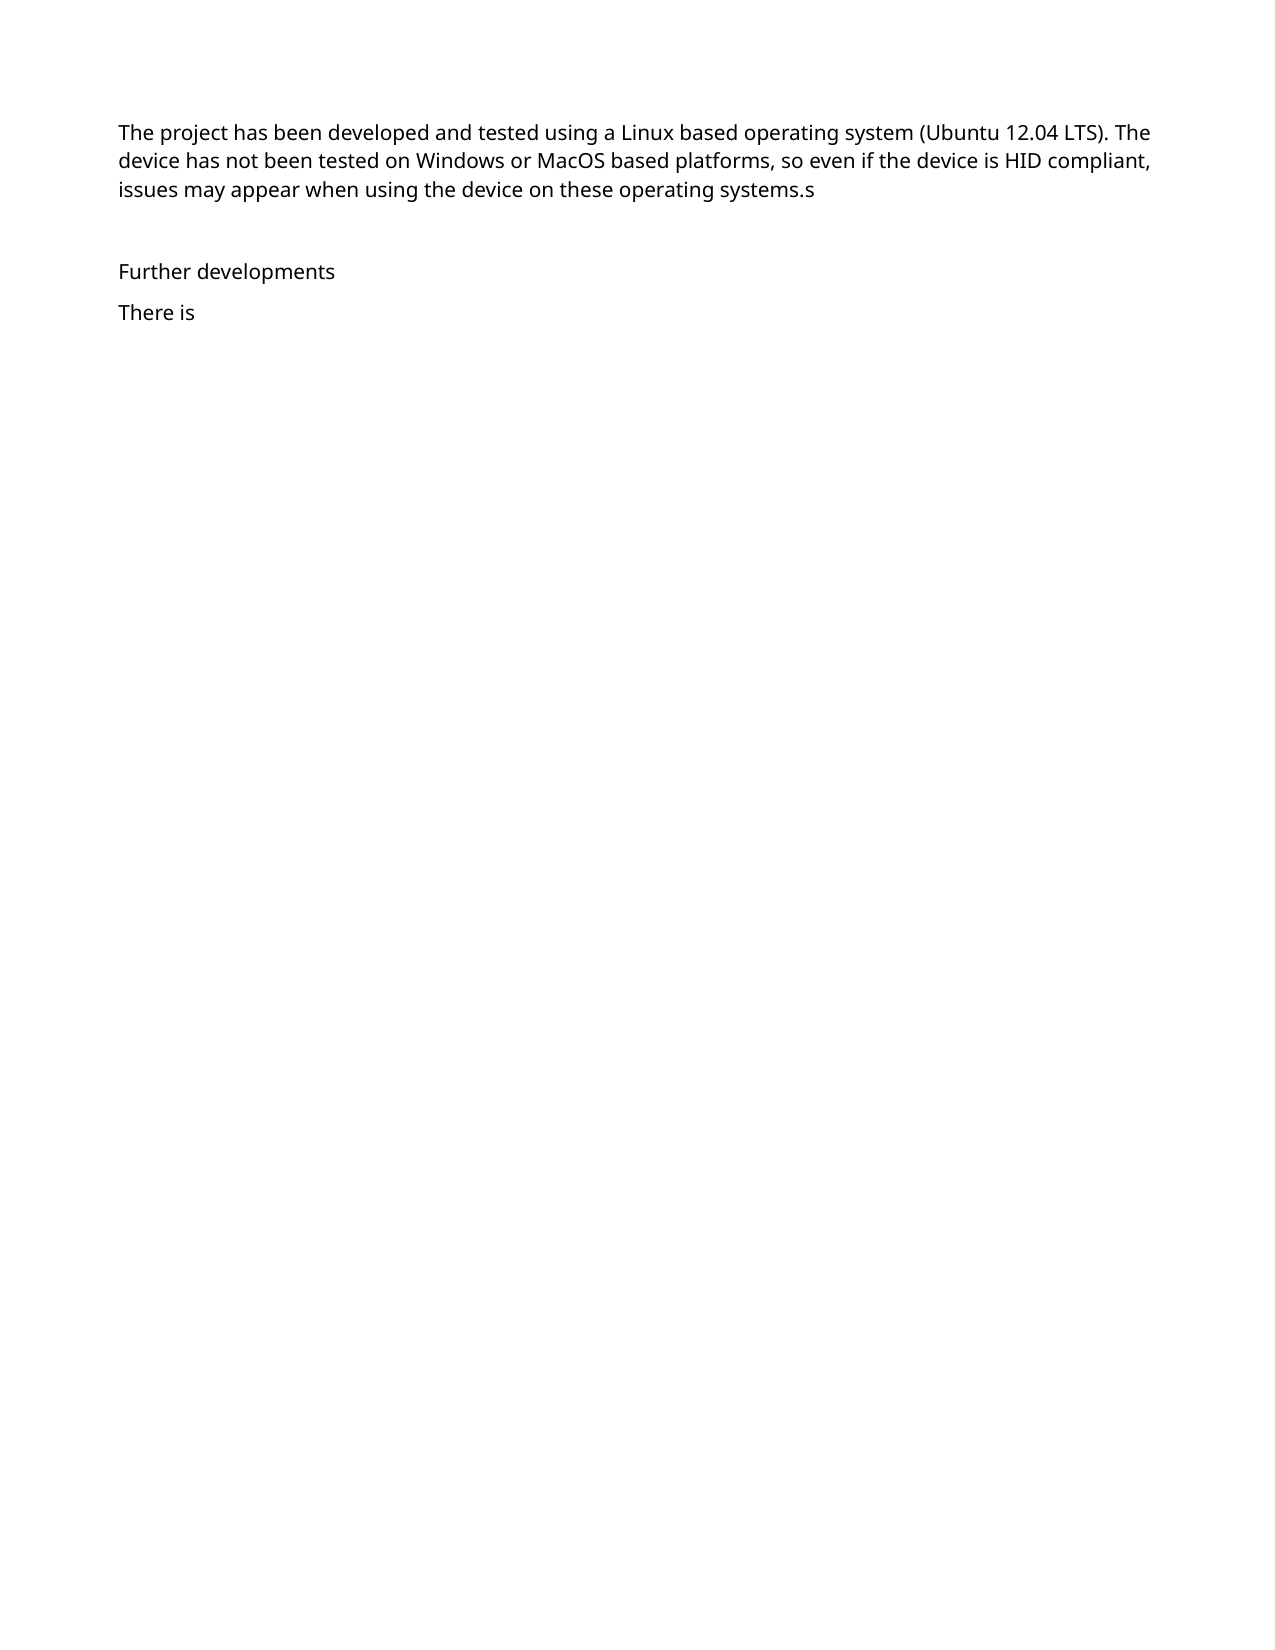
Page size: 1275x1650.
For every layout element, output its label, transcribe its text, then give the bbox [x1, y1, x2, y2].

text The project has been developed and tested using a Linux based operating system (Ubuntu 12.04 LTS). The device has not been tested on Windows or MacOS based platforms, so even if the device is HID compliant, issues may appear when using the device on these operating systems.s [118, 118, 1157, 203]
text There is [118, 298, 1157, 326]
text Further developments [118, 257, 1157, 285]
